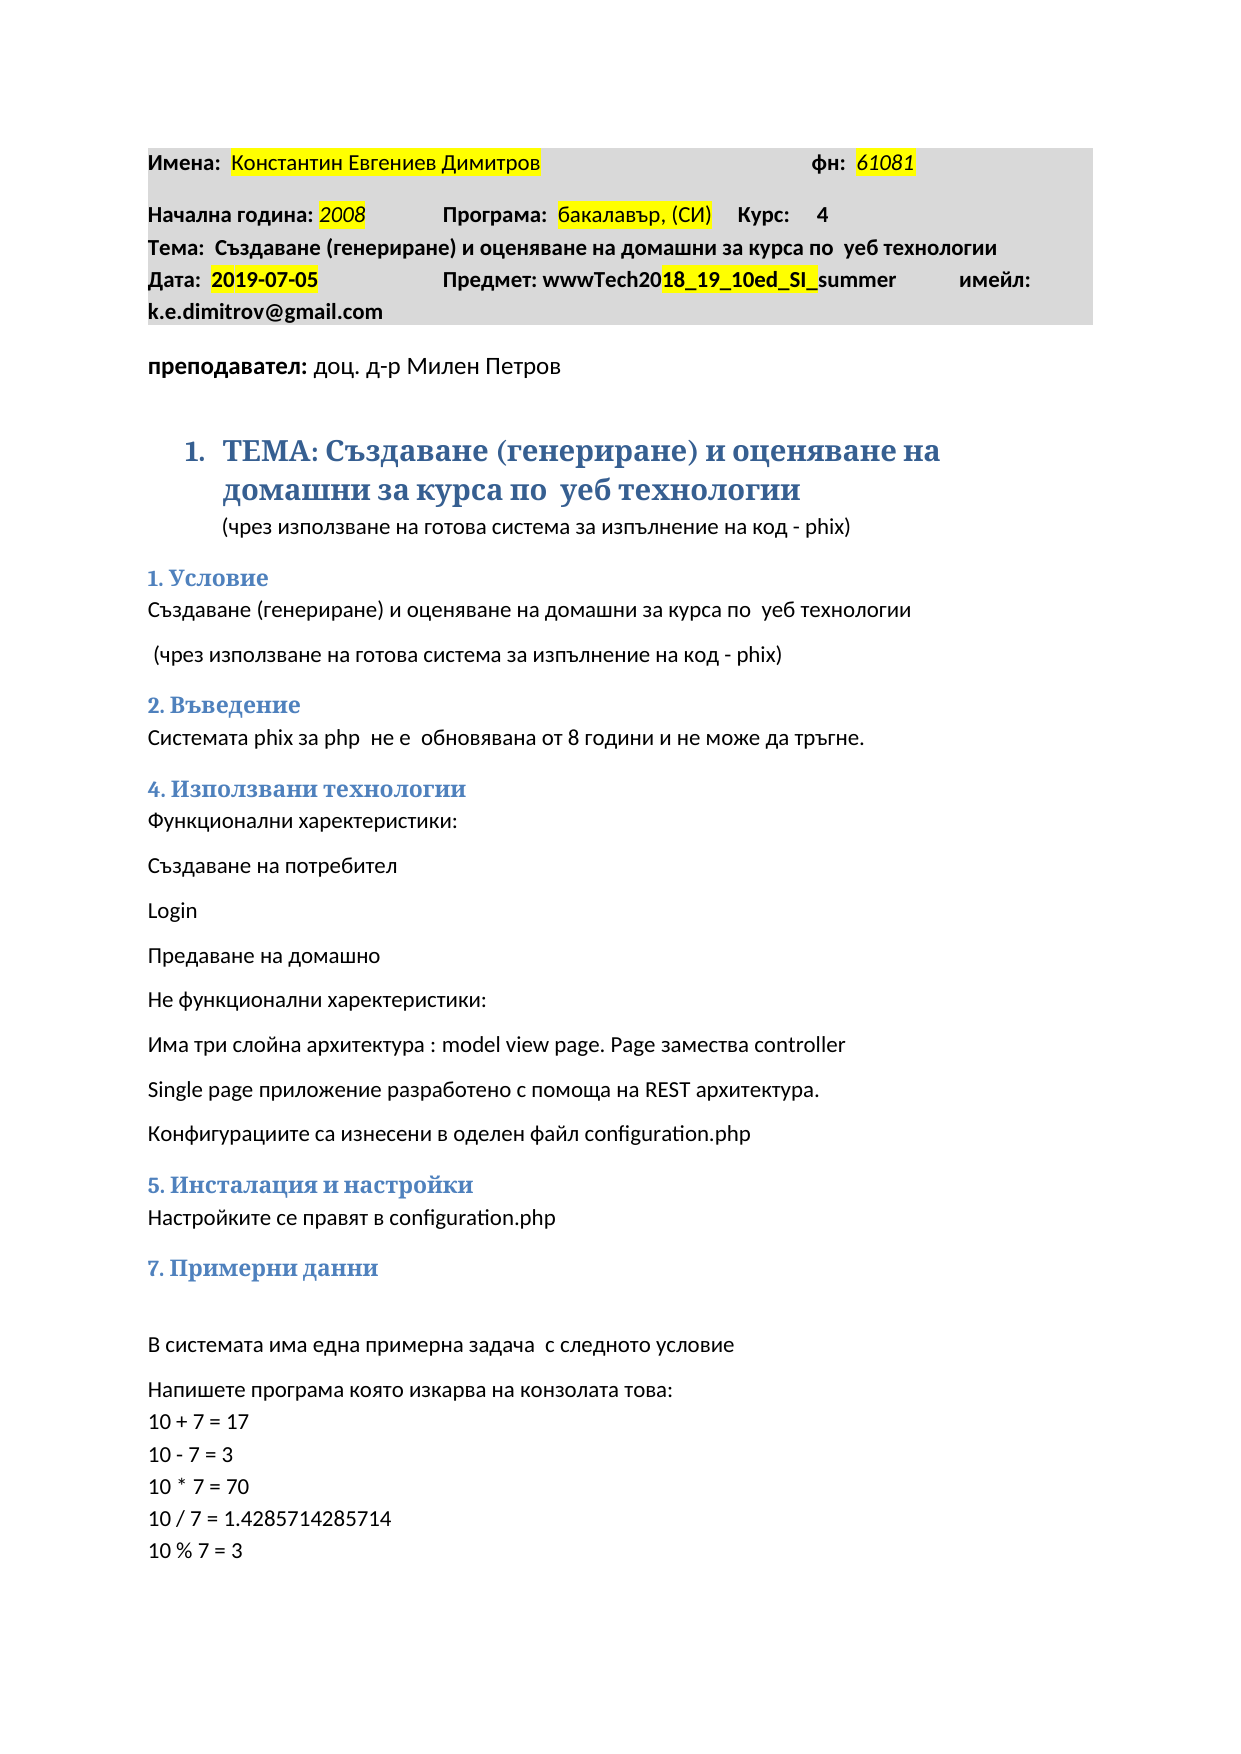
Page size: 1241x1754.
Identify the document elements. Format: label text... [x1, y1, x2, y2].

text Системата phix за php не е обновявана от 8 години и не може да тръгне. [148, 723, 1093, 751]
text Има три слойна архитектура : model view page. Page замества controller [148, 1030, 1093, 1058]
text преподавател: доц. д-р Милен Петров [148, 350, 1093, 381]
text (чрез използване на готова система за изпълнение на код - phix) [148, 640, 1093, 668]
text Създаване на потребител [148, 851, 1093, 879]
subtitle 4. Използвани технологии [148, 776, 1093, 803]
subtitle 2. Въведение [148, 693, 1093, 719]
text Напишете програма която изкарва на конзолата това: 10 + 7 = 17 10 - 7 = 3 10 * 7 = 70 10 / 7 = 1.4285714285714 10 % 7 = 3 [148, 1375, 1093, 1564]
text Имена: Константин Евгениев Димитров фн: 61081 [148, 148, 1093, 176]
text Създаване (генериране) и оценяване на домашни за курса по уеб технологии [148, 596, 1093, 623]
subtitle ТЕМА: Създаване (генериране) и оценяване на домашни за курса по уеб технологии [185, 435, 1093, 507]
text Single page приложение разработено с помоща на REST архитектура. [148, 1075, 1093, 1103]
text Не функционални харектеристики: [148, 985, 1093, 1013]
text (чрез използване на готова система за изпълнение на код - phix) [148, 512, 1093, 540]
subtitle 1. Условие [148, 565, 1093, 592]
text Функционални харектеристики: [148, 807, 1093, 835]
text Конфигурациите са изнесени в оделен файл configuration.php [148, 1119, 1093, 1147]
text Login [148, 896, 1093, 924]
text Предаване на домашно [148, 941, 1093, 969]
subtitle 5. Инсталация и настройки [148, 1172, 1093, 1199]
text Настройките се правят в configuration.php [148, 1203, 1093, 1231]
text В системата има една примерна задача с следното условие [148, 1331, 1093, 1359]
subtitle 7. Примерни данни [148, 1256, 1093, 1282]
text Начална година: 2008 Програма: бакалавър, (СИ) Курс: 4 Тема: Създаване (генериране) и оценяване на домашни за курса по уеб технологии Дата: 2019-07-05 Предмет: wwwTech2018_19_10ed_SI_summer имейл: k.e.dimitrov@gmail.com [148, 201, 1093, 325]
